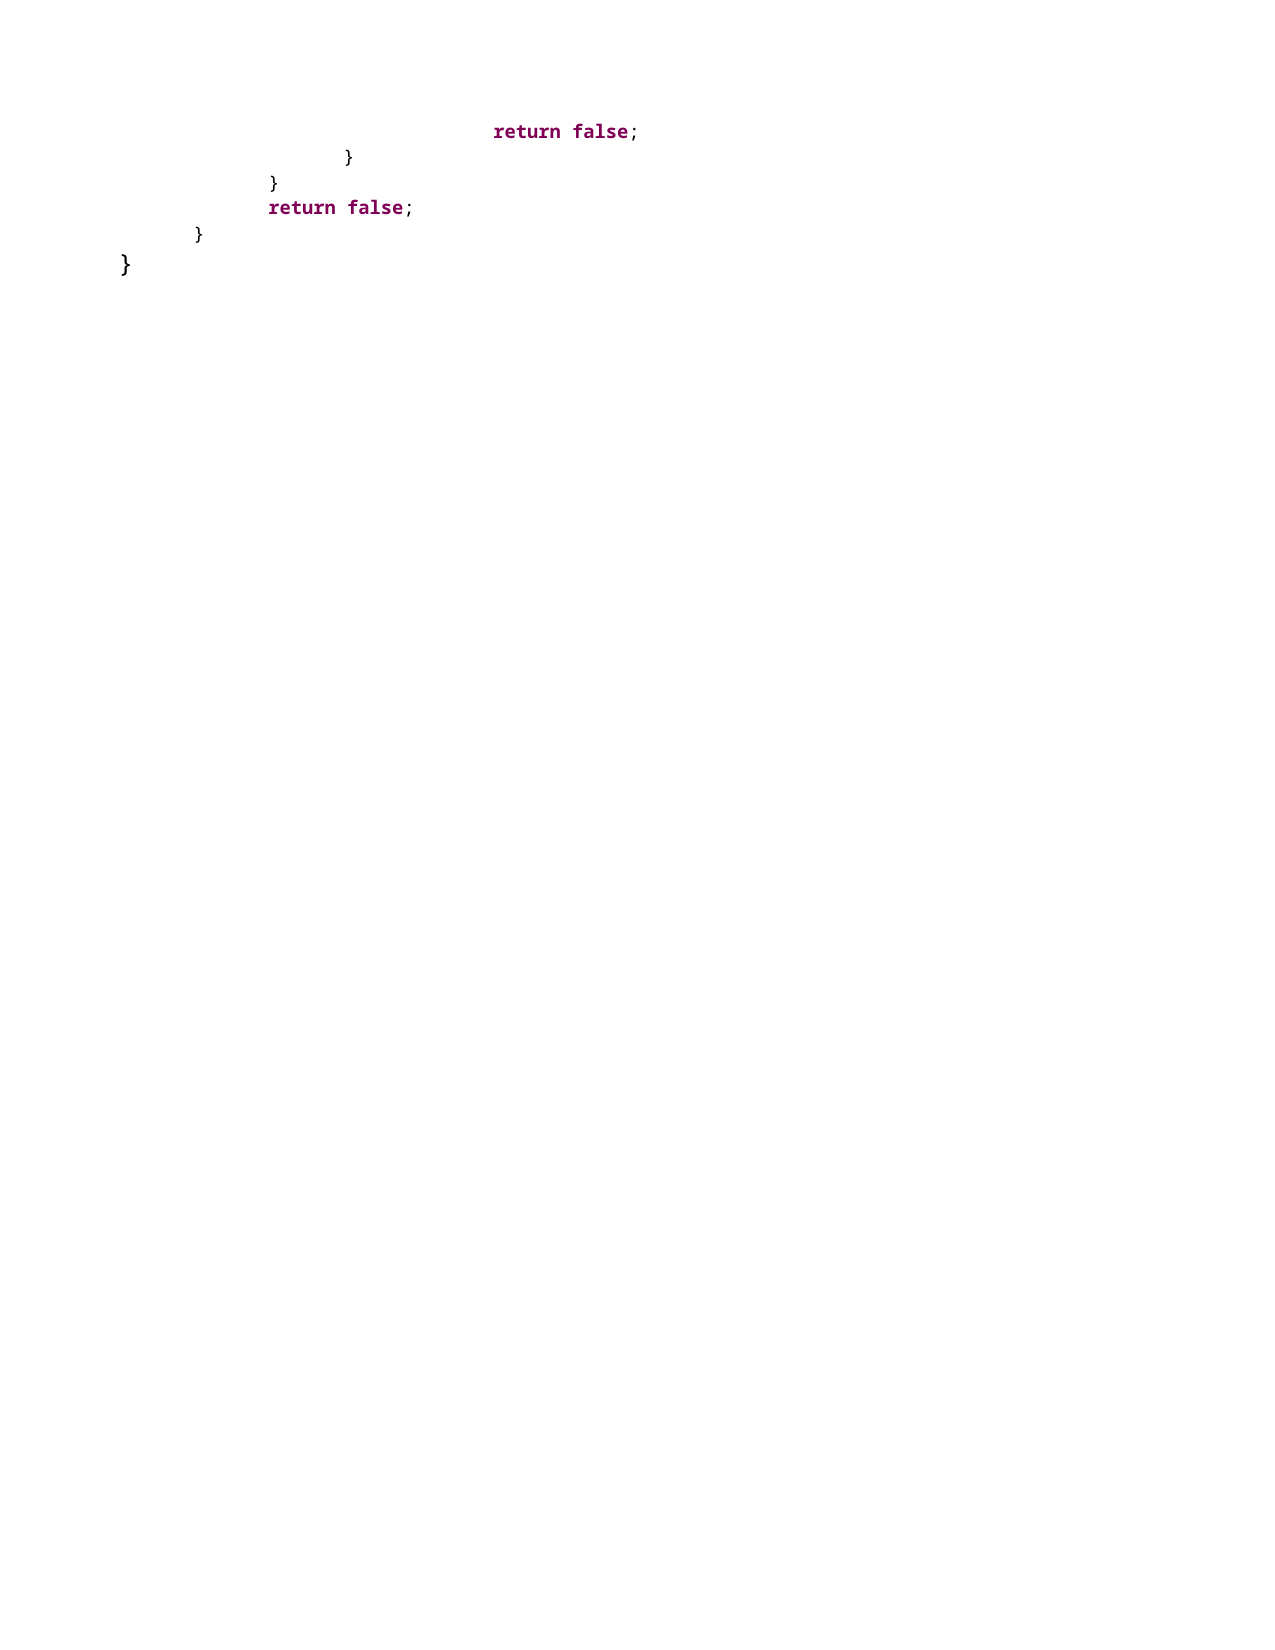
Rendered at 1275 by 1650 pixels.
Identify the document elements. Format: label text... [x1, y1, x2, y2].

text return false; [118, 195, 1157, 220]
text return false; [118, 118, 1157, 144]
text } [118, 220, 1157, 246]
text } [118, 246, 1157, 280]
text } [118, 169, 1157, 195]
text } [118, 144, 1157, 169]
